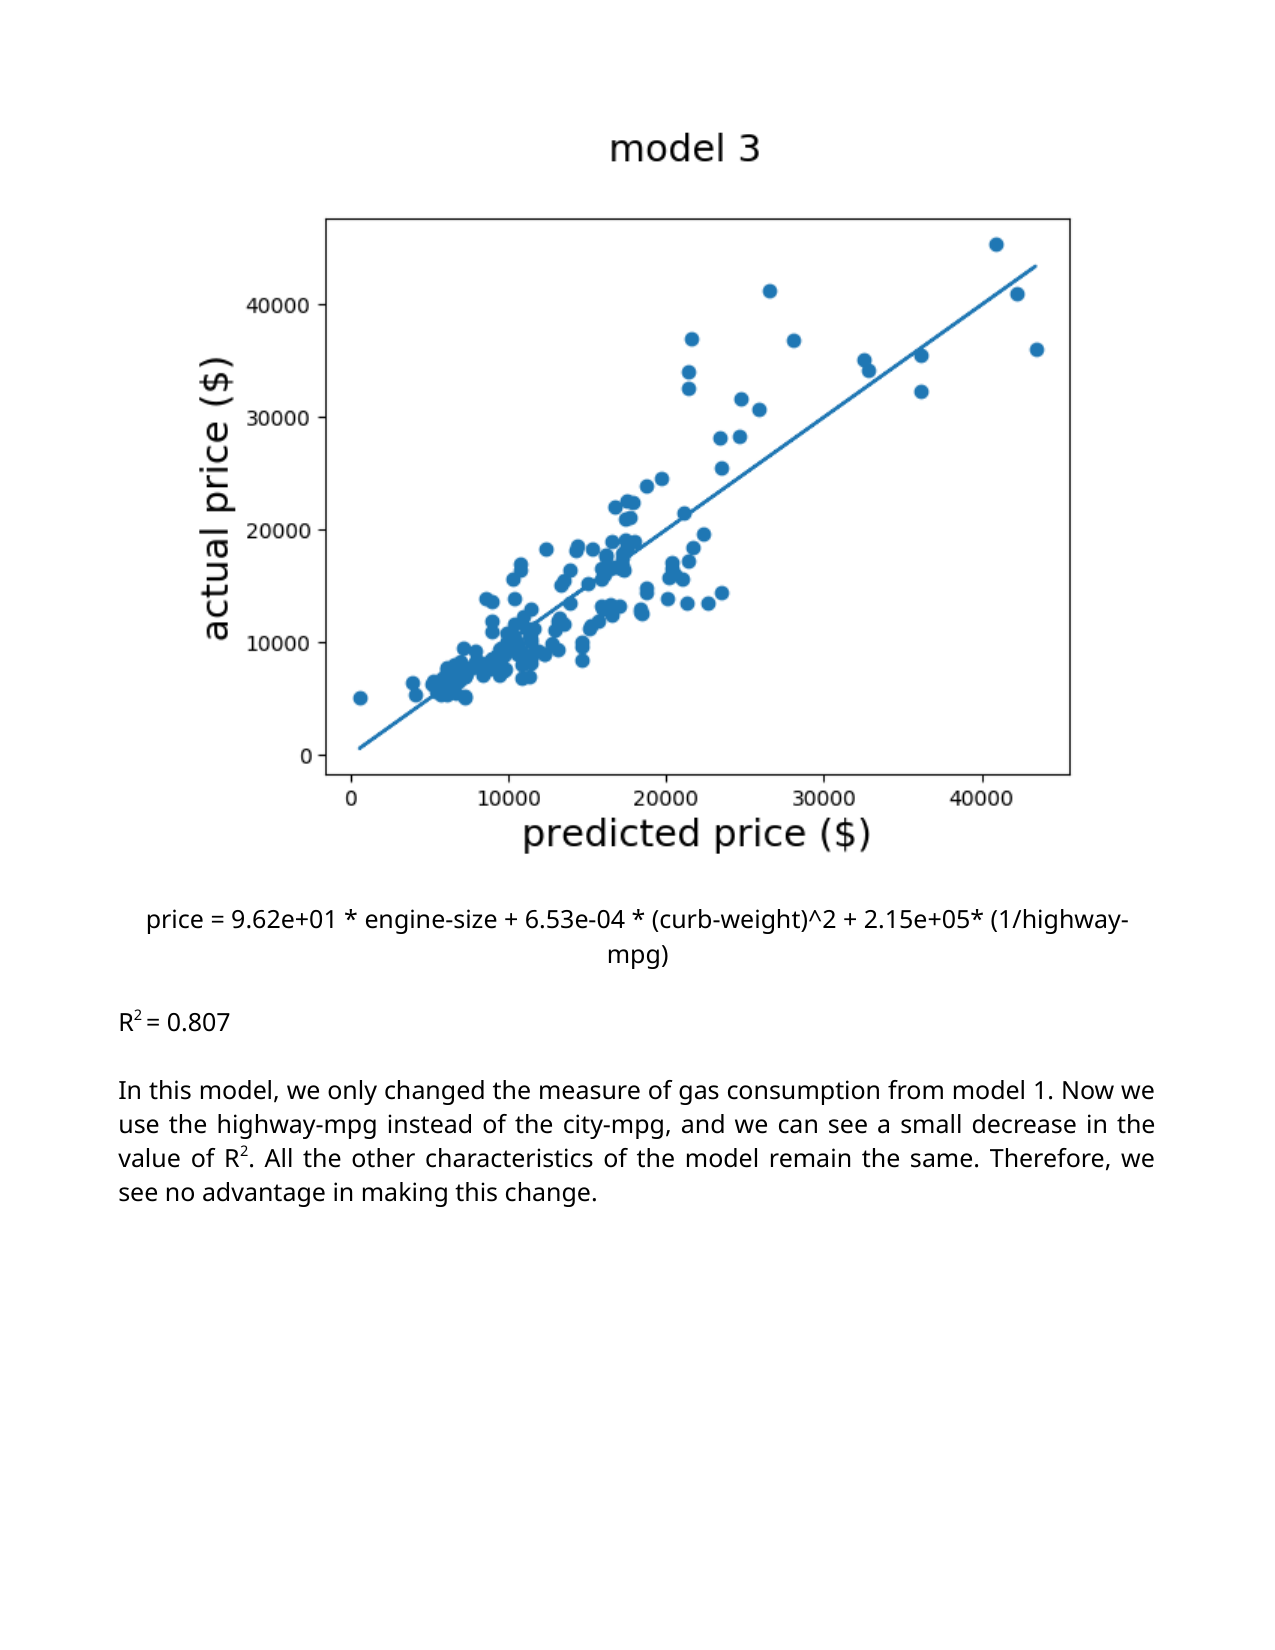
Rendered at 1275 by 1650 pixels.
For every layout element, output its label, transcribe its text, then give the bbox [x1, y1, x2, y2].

text price = 9.62e+01 * engine-size + 6.53e-04 * (curb-weight)^2 + 2.15e+05* (1/highway-mpg) [118, 902, 1157, 970]
text R2 = 0.807 [118, 1004, 1157, 1038]
text In this model, we only changed the measure of gas consumption from model 1. Now we use the highway-mpg instead of the city-mpg, and we can see a small decrease in the value of R2. All the other characteristics of the model remain the same. Therefore, we see no advantage in making this change. [118, 1072, 1157, 1209]
picture [186, 118, 1089, 869]
